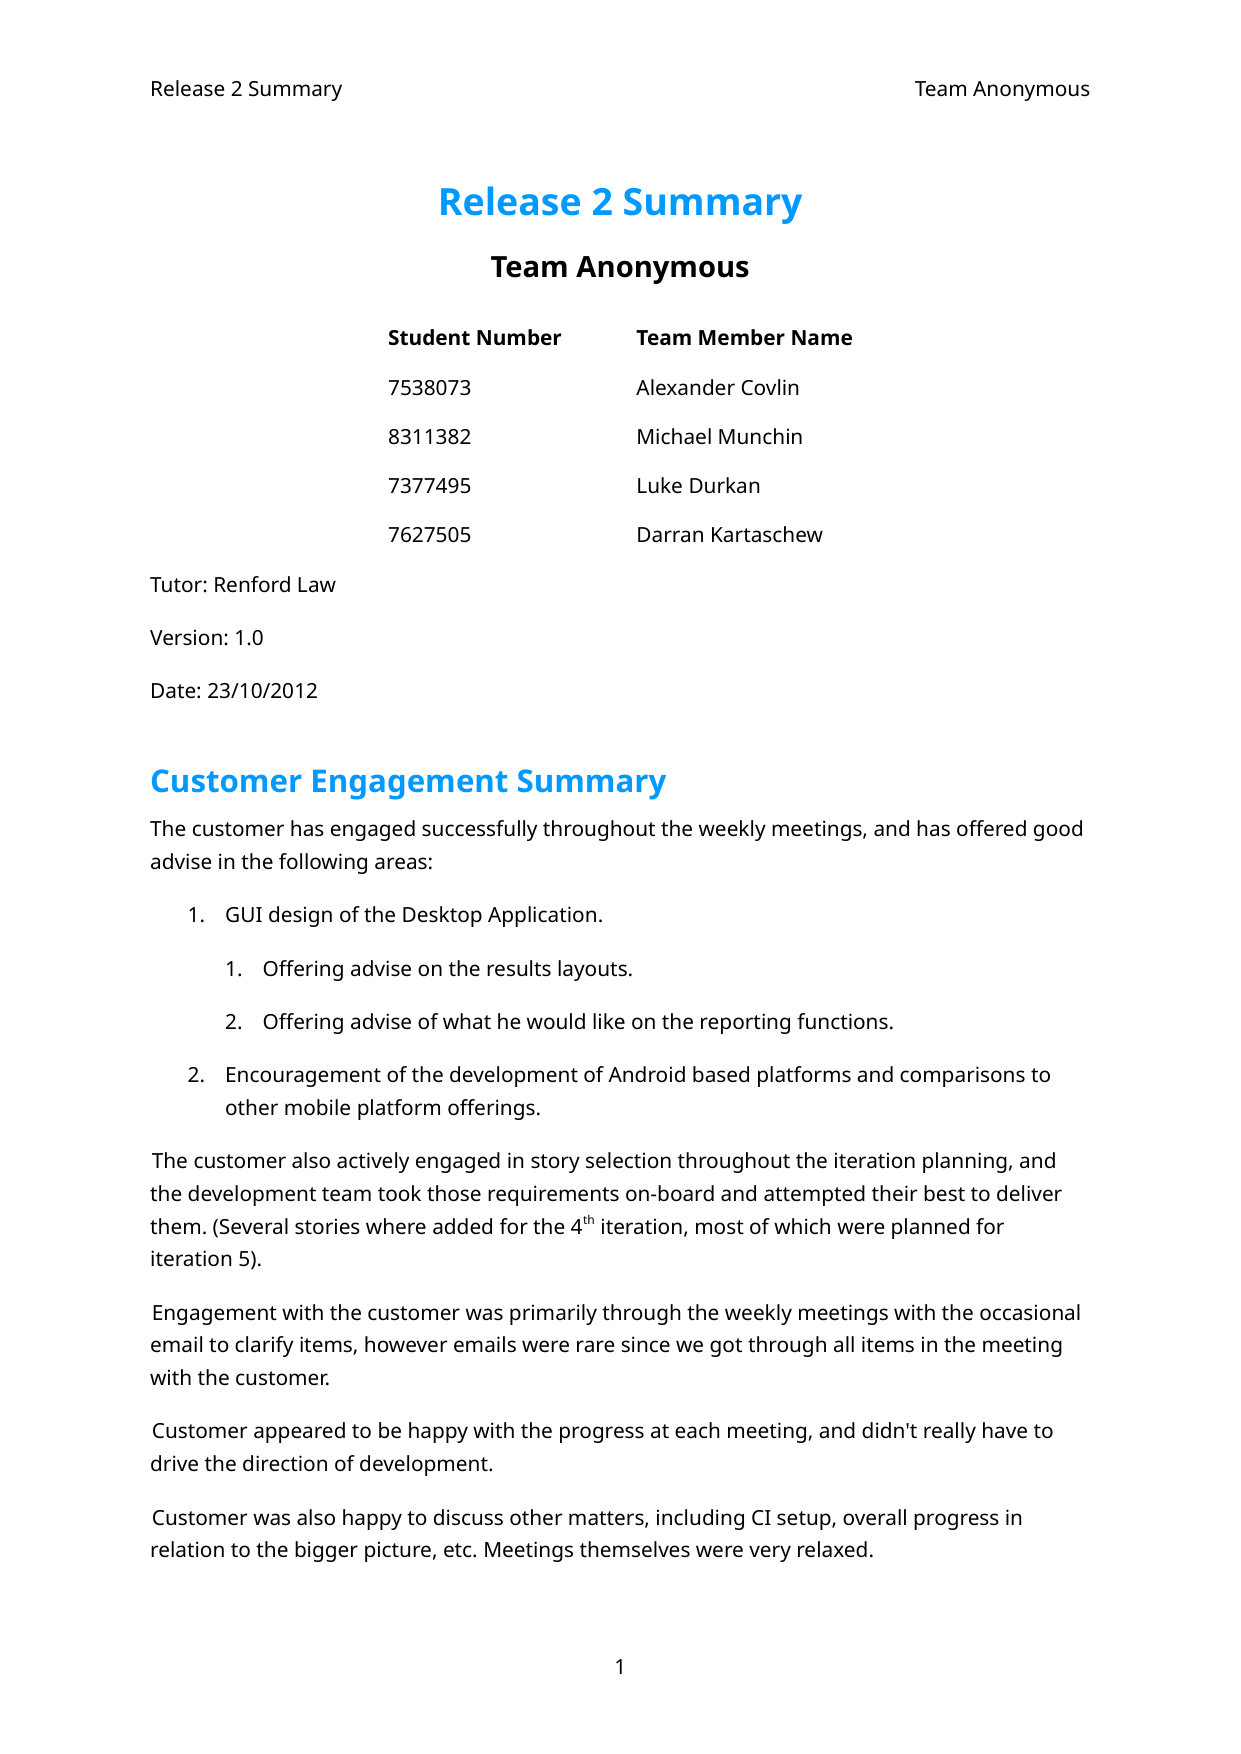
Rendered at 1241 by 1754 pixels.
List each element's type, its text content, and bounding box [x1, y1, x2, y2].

text Customer appeared to be happy with the progress at each meeting, and didn't really have to drive the direction of development. [150, 1417, 1090, 1478]
text Team Anonymous [150, 246, 1090, 286]
list Offering advise of what he would like on the reporting functions. [225, 1007, 1090, 1036]
table_cell Alexander Covlin [625, 373, 936, 422]
list GUI design of the Desktop Application. [187, 900, 1090, 929]
table_cell 7538073 [377, 373, 625, 422]
table_header Team Member Name [625, 323, 936, 373]
subtitle Customer Engagement Summary [150, 759, 1090, 802]
table_cell Darran Kartaschew [625, 520, 936, 570]
table_cell Michael Munchin [625, 422, 936, 471]
text The customer also actively engaged in story selection throughout the iteration planning, and the development team took those requirements on-board and attempted their best to deliver them. (Several stories where added for the 4th iteration, most of which were planned for iteration 5). [150, 1147, 1090, 1273]
text Date: 23/10/2012 [150, 677, 1090, 705]
text Customer was also happy to discuss other matters, including CI setup, overall progress in relation to the bigger picture, etc. Meetings themselves were very relaxed. [150, 1503, 1090, 1564]
list Offering advise on the results layouts. [225, 954, 1090, 982]
text Tutor: Renford Law [150, 570, 1090, 598]
table_cell Luke Durkan [625, 471, 936, 520]
table_cell 7627505 [377, 520, 625, 570]
subtitle Release 2 Summary [150, 175, 1090, 226]
table_header Student Number [377, 323, 625, 373]
table_cell 8311382 [377, 422, 625, 471]
text Version: 1.0 [150, 623, 1090, 652]
table_cell 7377495 [377, 471, 625, 520]
text The customer has engaged successfully throughout the weekly meetings, and has offered good advise in the following areas: [150, 814, 1090, 875]
list Encouragement of the development of Android based platforms and comparisons to other mobile platform offerings. [187, 1061, 1090, 1122]
text Engagement with the customer was primarily through the weekly meetings with the occasional email to clarify items, however emails were rare since we got through all items in the meeting with the customer. [150, 1298, 1090, 1392]
